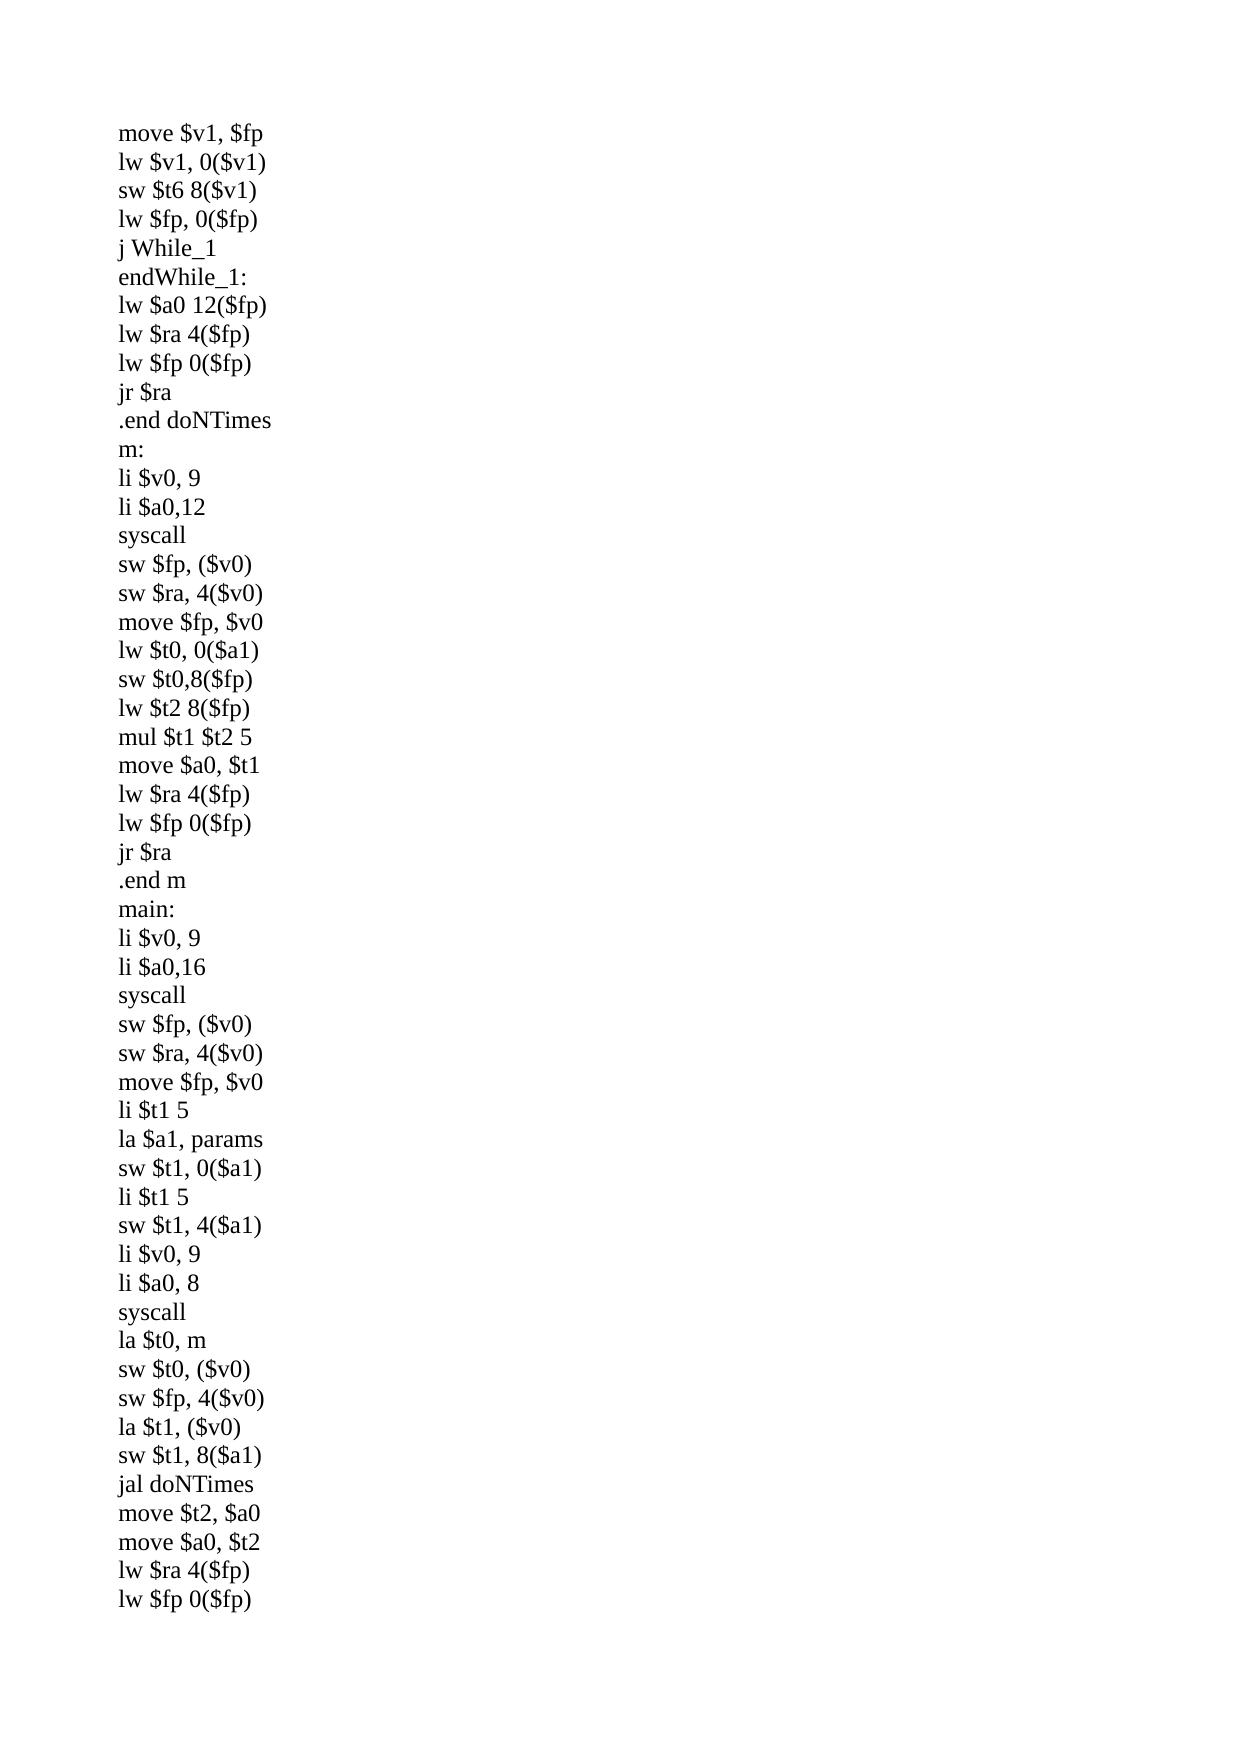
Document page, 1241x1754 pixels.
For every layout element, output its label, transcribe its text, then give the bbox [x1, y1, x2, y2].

text sw $t0,8($fp) [118, 664, 1122, 693]
text li $t1 5 [118, 1182, 1122, 1211]
text sw $ra, 4($v0) [118, 1038, 1122, 1067]
text lw $v1, 0($v1) [118, 147, 1122, 176]
text sw $t0, ($v0) [118, 1354, 1122, 1383]
text li $t1 5 [118, 1096, 1122, 1124]
text j While_1 [118, 233, 1122, 262]
text lw $t0, 0($a1) [118, 636, 1122, 664]
text lw $fp 0($fp) [118, 1584, 1122, 1613]
text move $a0, $t1 [118, 751, 1122, 779]
text sw $t1, 8($a1) [118, 1441, 1122, 1469]
text lw $ra 4($fp) [118, 779, 1122, 808]
text sw $fp, ($v0) [118, 1009, 1122, 1038]
text move $v1, $fp [118, 118, 1122, 147]
text lw $fp 0($fp) [118, 808, 1122, 837]
text .end m [118, 866, 1122, 894]
text lw $fp, 0($fp) [118, 204, 1122, 233]
text lw $t2 8($fp) [118, 693, 1122, 722]
text lw $ra 4($fp) [118, 1556, 1122, 1584]
text syscall [118, 981, 1122, 1009]
text li $a0,12 [118, 492, 1122, 521]
text mul $t1 $t2 5 [118, 722, 1122, 751]
text li $a0, 8 [118, 1268, 1122, 1297]
text la $a1, params [118, 1124, 1122, 1153]
text move $fp, $v0 [118, 607, 1122, 636]
text lw $ra 4($fp) [118, 319, 1122, 348]
text sw $fp, 4($v0) [118, 1383, 1122, 1412]
text move $fp, $v0 [118, 1067, 1122, 1096]
text lw $fp 0($fp) [118, 348, 1122, 377]
text jr $ra [118, 377, 1122, 406]
text main: [118, 894, 1122, 923]
text sw $ra, 4($v0) [118, 578, 1122, 607]
text move $a0, $t2 [118, 1527, 1122, 1556]
text endWhile_1: [118, 262, 1122, 291]
text sw $fp, ($v0) [118, 549, 1122, 578]
text sw $t1, 0($a1) [118, 1153, 1122, 1182]
text sw $t1, 4($a1) [118, 1211, 1122, 1239]
text lw $a0 12($fp) [118, 291, 1122, 319]
text li $v0, 9 [118, 463, 1122, 492]
text jal doNTimes [118, 1469, 1122, 1498]
text sw $t6 8($v1) [118, 176, 1122, 204]
text li $v0, 9 [118, 1239, 1122, 1268]
text jr $ra [118, 837, 1122, 866]
text la $t0, m [118, 1326, 1122, 1354]
text m: [118, 434, 1122, 463]
text la $t1, ($v0) [118, 1412, 1122, 1441]
text .end doNTimes [118, 406, 1122, 434]
text li $v0, 9 [118, 923, 1122, 952]
text move $t2, $a0 [118, 1498, 1122, 1527]
text syscall [118, 1297, 1122, 1326]
text syscall [118, 521, 1122, 549]
text li $a0,16 [118, 952, 1122, 981]
